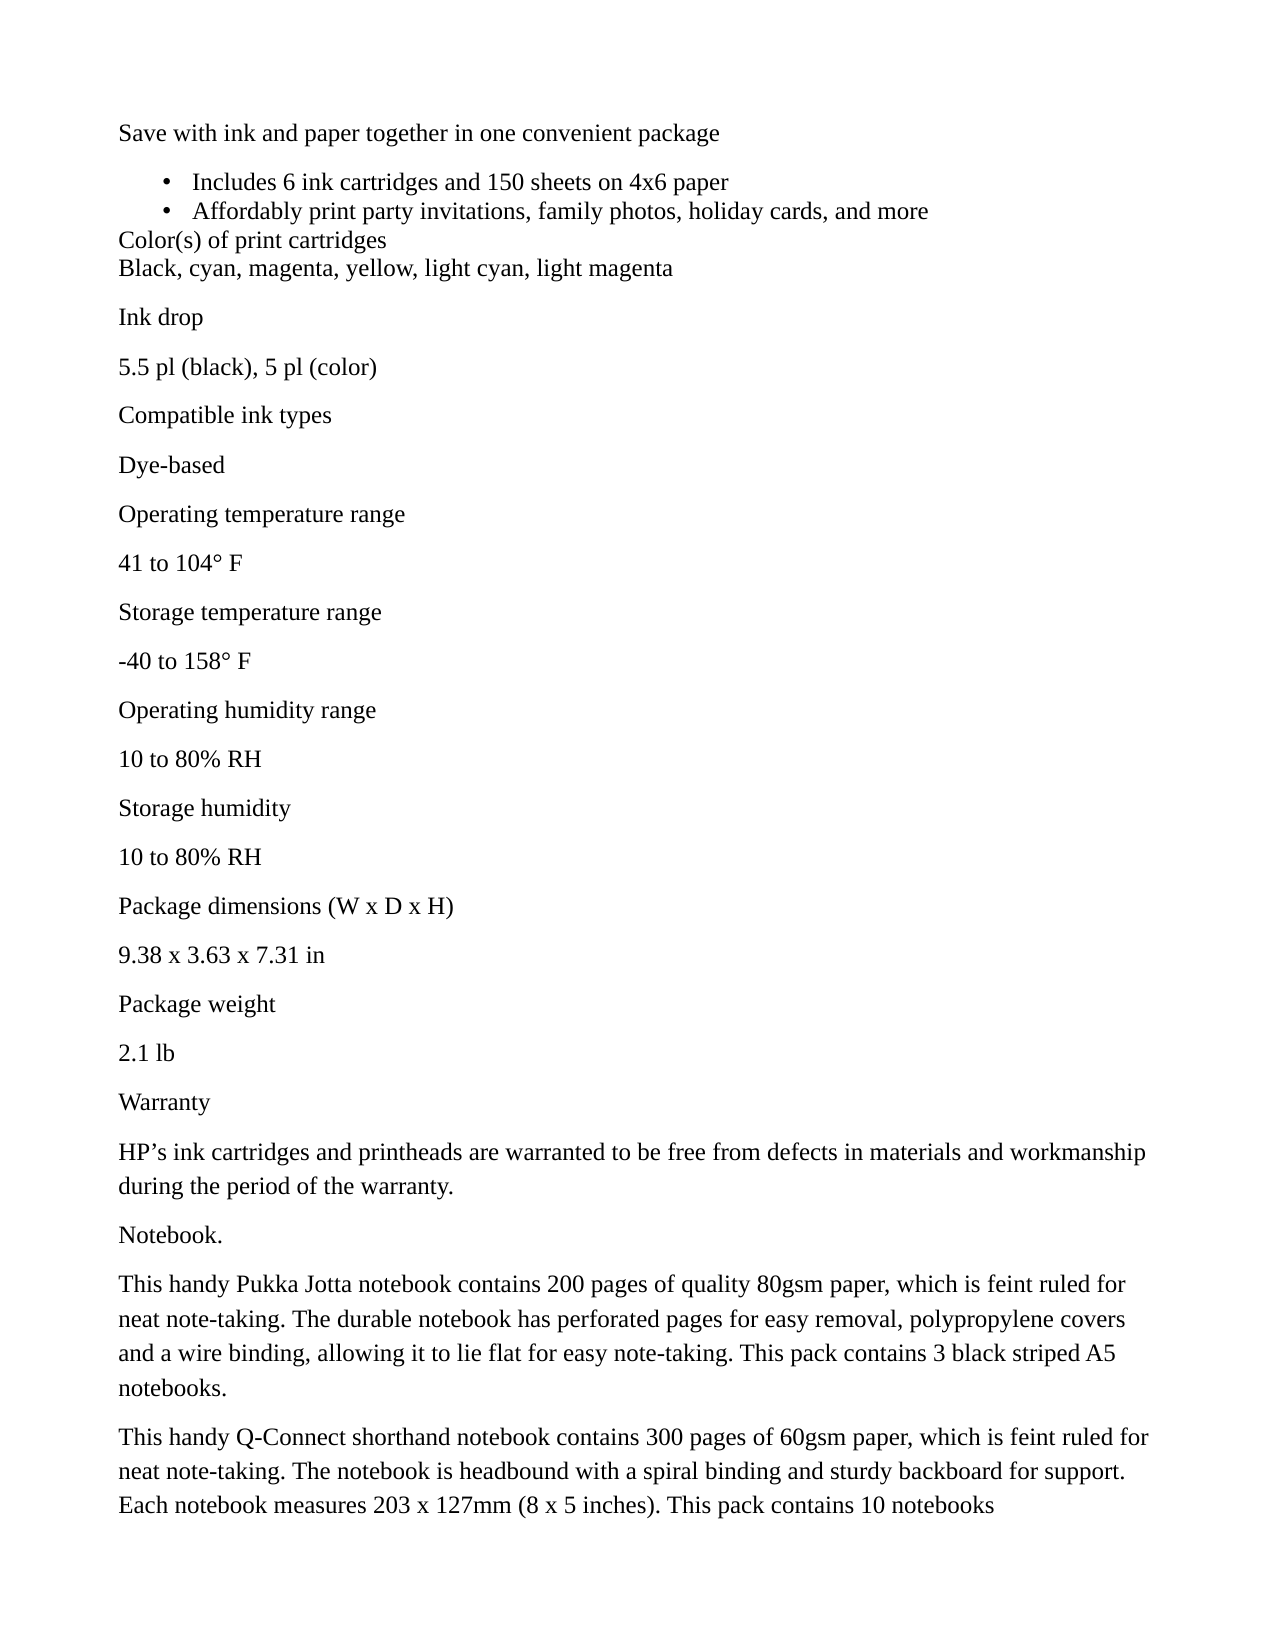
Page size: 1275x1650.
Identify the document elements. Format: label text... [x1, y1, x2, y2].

text 10 to 80% RH [118, 842, 1157, 871]
text Package weight [118, 989, 1157, 1018]
text 41 to 104° F [118, 548, 1157, 577]
text Black, cyan, magenta, yellow, light cyan, light magenta [118, 253, 1157, 282]
text Operating temperature range [118, 499, 1157, 527]
text HP’s ink cartridges and printheads are warranted to be free from defects in materials and workmanship during the period of the warranty. [118, 1137, 1157, 1200]
text Storage temperature range [118, 597, 1157, 626]
text Save with ink and paper together in one convenient package [118, 118, 1157, 147]
text This handy Pukka Jotta notebook contains 200 pages of quality 80gsm paper, which is feint ruled for neat note-taking. The durable notebook has perforated pages for easy removal, polypropylene covers and a wire binding, allowing it to lie flat for easy note-taking. This pack contains 3 black striped A5 notebooks. [118, 1269, 1157, 1401]
text Package dimensions (W x D x H) [118, 891, 1157, 920]
text Color(s) of print cartridges [118, 225, 1157, 253]
text 5.5 pl (black), 5 pl (color) [118, 352, 1157, 380]
text This handy Q-Connect shorthand notebook contains 300 pages of 60gsm paper, which is feint ruled for neat note-taking. The notebook is headbound with a spiral binding and sturdy backboard for support. Each notebook measures 203 x 127mm (8 x 5 inches). This pack contains 10 notebooks [118, 1422, 1157, 1519]
text Compatible ink types [118, 401, 1157, 429]
text 2.1 lb [118, 1038, 1157, 1067]
text 9.38 x 3.63 x 7.31 in [118, 940, 1157, 969]
text Operating humidity range [118, 695, 1157, 724]
text Warranty [118, 1087, 1157, 1116]
list Includes 6 ink cartridges and 150 sheets on 4x6 paper [162, 167, 1157, 196]
text 10 to 80% RH [118, 744, 1157, 773]
text Dye-based [118, 450, 1157, 478]
text Storage humidity [118, 793, 1157, 822]
text -40 to 158° F [118, 646, 1157, 675]
text Notebook. [118, 1220, 1157, 1249]
list Affordably print party invitations, family photos, holiday cards, and more [162, 196, 1157, 225]
text Ink drop [118, 302, 1157, 331]
